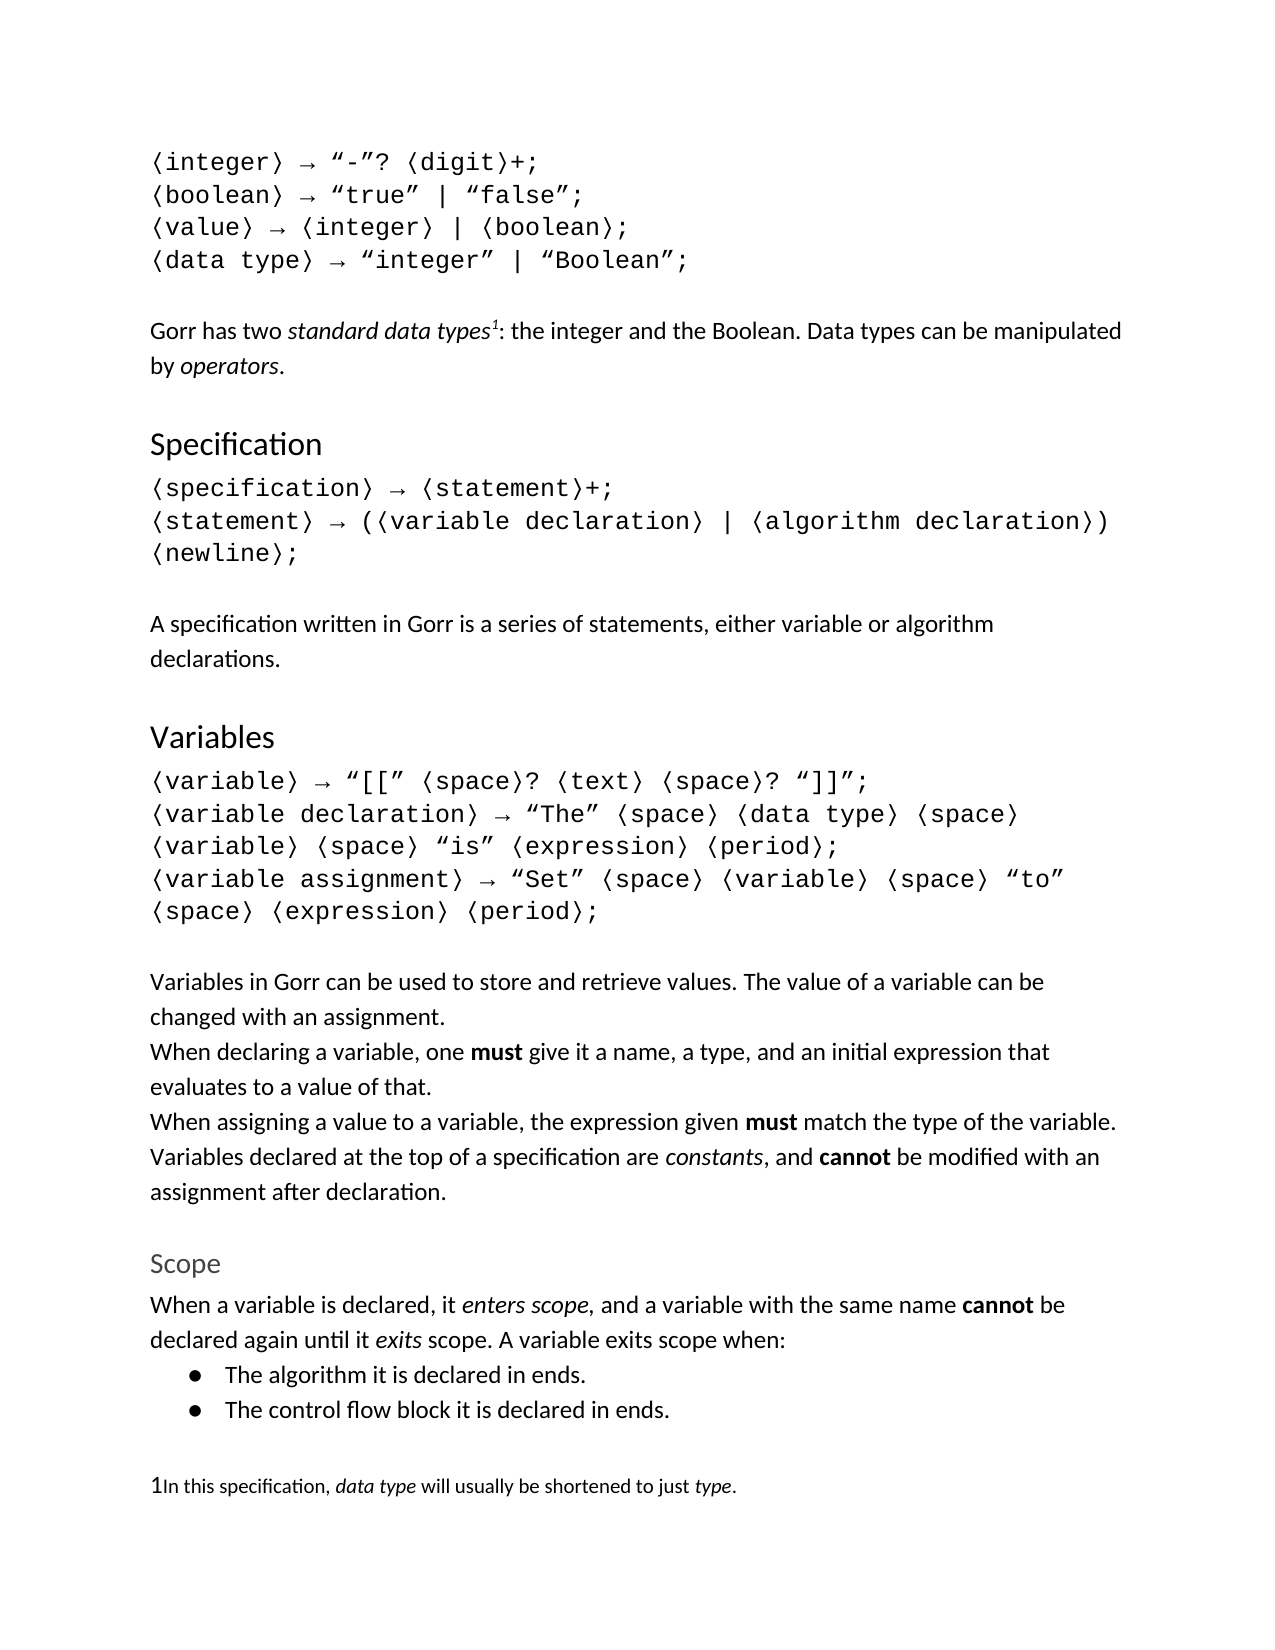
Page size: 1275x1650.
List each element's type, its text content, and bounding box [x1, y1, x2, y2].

text Gorr has two standard data types: the integer and the Boolean. Data types can be manipulated by operators. [150, 315, 1125, 381]
subtitle Specification [150, 422, 1125, 463]
text Variables in Gorr can be used to store and retrieve values. The value of a variable can be changed with an assignment. [150, 966, 1125, 1032]
text ⟨integer⟩ → “-”? ⟨digit⟩+; [150, 150, 1125, 178]
text A specification written in Gorr is a series of statements, either variable or algorithm declarations. [150, 608, 1125, 674]
text In this specification, data type will usually be shortened to just type. [150, 1469, 1125, 1500]
text ⟨statement⟩ → (⟨variable declaration⟩ | ⟨algorithm declaration⟩) ⟨newline⟩; [150, 508, 1125, 569]
list The algorithm it is declared in ends. [187, 1359, 1125, 1389]
text When declaring a variable, one must give it a name, a type, and an initial expression that evaluates to a value of that. [150, 1036, 1125, 1102]
text ⟨value⟩ → ⟨integer⟩ | ⟨boolean⟩; [150, 215, 1125, 243]
text ⟨data type⟩ → “integer” | “Boolean”; [150, 247, 1125, 276]
subtitle Variables [150, 716, 1125, 756]
text ⟨variable declaration⟩ → “The” ⟨space⟩ ⟨data type⟩ ⟨space⟩ ⟨variable⟩ ⟨space⟩ “is” ⟨expression⟩ ⟨period⟩; [150, 801, 1125, 862]
text ⟨variable assignment⟩ → “Set” ⟨space⟩ ⟨variable⟩ ⟨space⟩ “to” ⟨space⟩ ⟨expression⟩ ⟨period⟩; [150, 866, 1125, 927]
text Variables declared at the top of a specification are constants, and cannot be modified with an assignment after declaration. [150, 1141, 1125, 1207]
text When assigning a value to a variable, the expression given must match the type of the variable. [150, 1106, 1125, 1137]
list The control flow block it is declared in ends. [187, 1394, 1125, 1424]
text ⟨boolean⟩ → “true” | “false”; [150, 182, 1125, 211]
text When a variable is declared, it enters scope, and a variable with the same name cannot be declared again until it exits scope. A variable exits scope when: [150, 1289, 1125, 1354]
subtitle Scope [150, 1245, 1125, 1280]
text ⟨specification⟩ → ⟨statement⟩+; [150, 476, 1125, 504]
text ⟨variable⟩ → “[[” ⟨space⟩? ⟨text⟩ ⟨space⟩? “]]”; [150, 769, 1125, 797]
